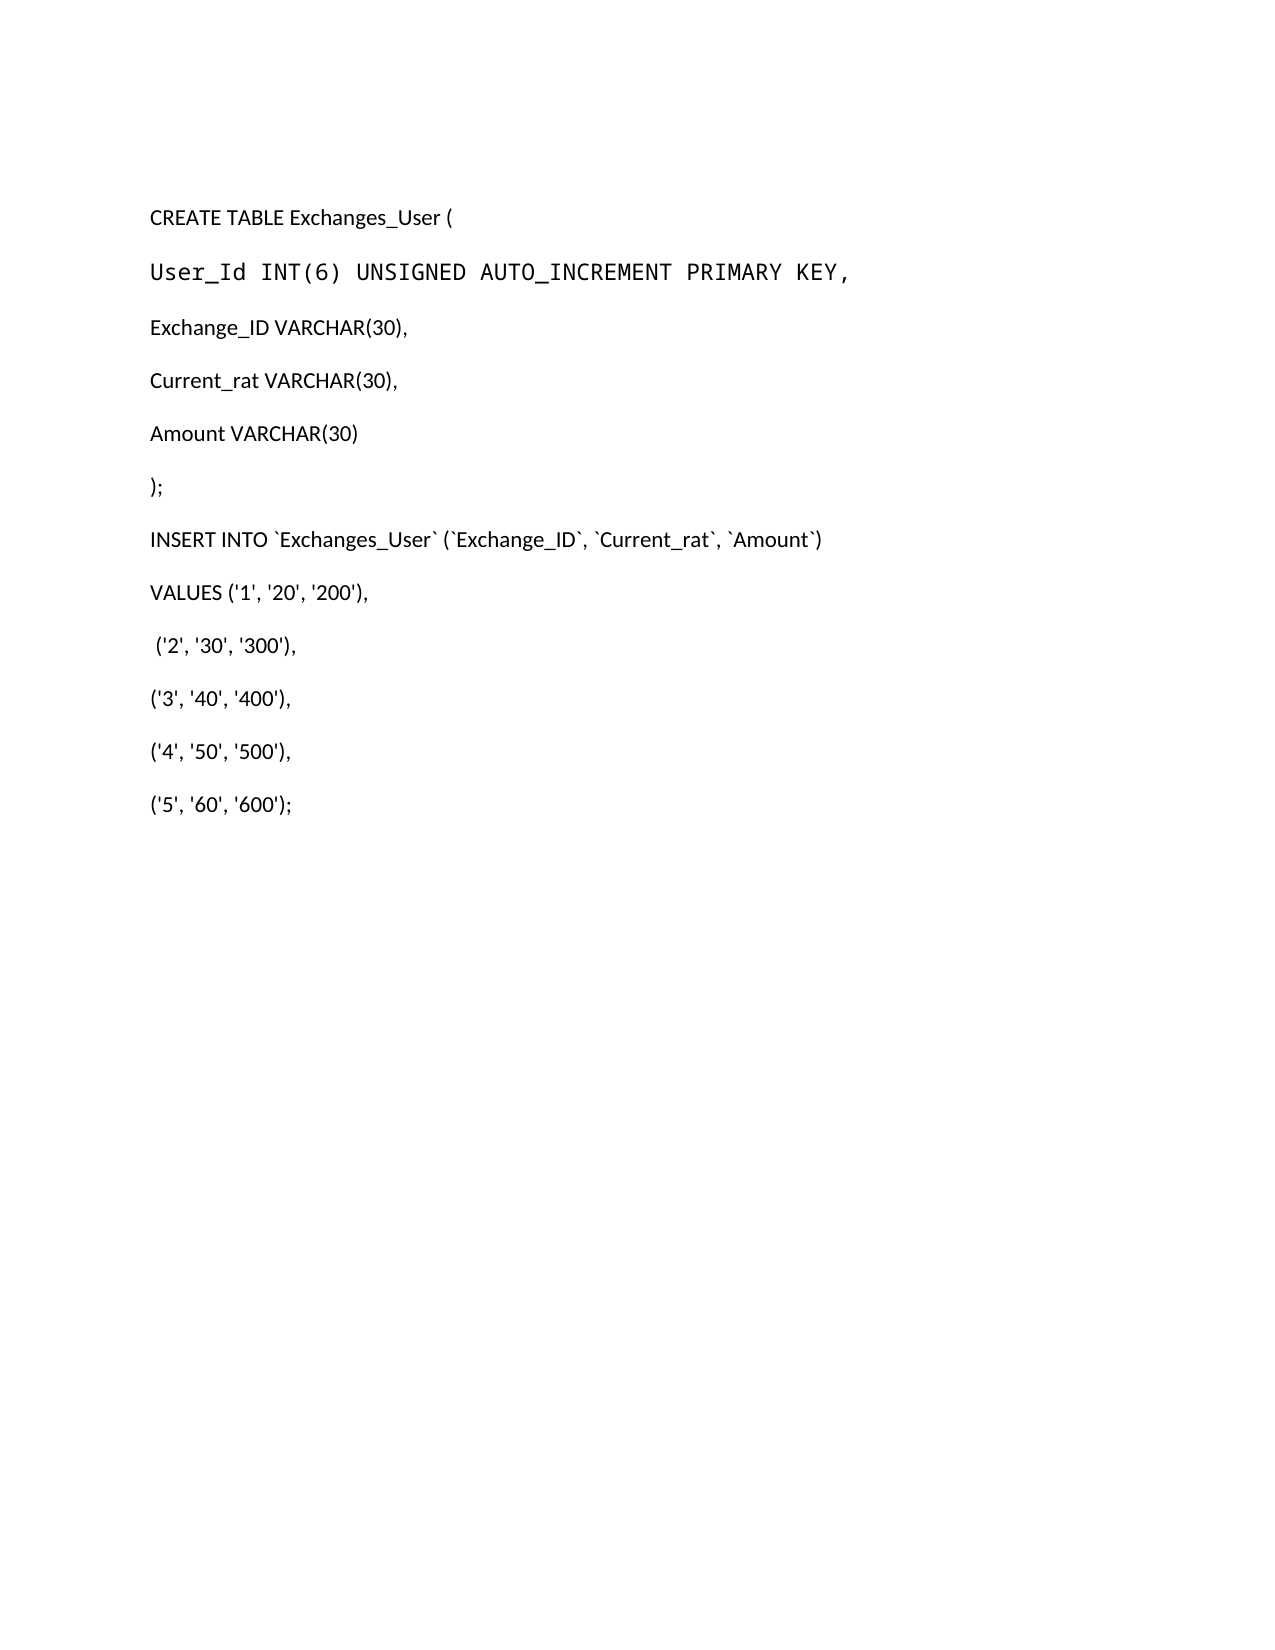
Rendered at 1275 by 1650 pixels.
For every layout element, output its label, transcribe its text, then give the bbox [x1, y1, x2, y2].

text CREATE TABLE Exchanges_User ( [150, 203, 1125, 231]
text Amount VARCHAR(30) [150, 419, 1125, 447]
text ('5', '60', '600'); [150, 790, 1125, 818]
text VALUES ('1', '20', '200'), [150, 578, 1125, 606]
text ('2', '30', '300'), [150, 631, 1125, 659]
text INSERT INTO `Exchanges_User` (`Exchange_ID`, `Current_rat`, `Amount`) [150, 525, 1125, 553]
text Exchange_ID VARCHAR(30), [150, 313, 1125, 341]
text ); [150, 472, 1125, 500]
text ('3', '40', '400'), [150, 684, 1125, 712]
text ('4', '50', '500'), [150, 737, 1125, 765]
text User_Id INT(6) UNSIGNED AUTO_INCREMENT PRIMARY KEY, [150, 256, 1125, 287]
text Current_rat VARCHAR(30), [150, 366, 1125, 394]
